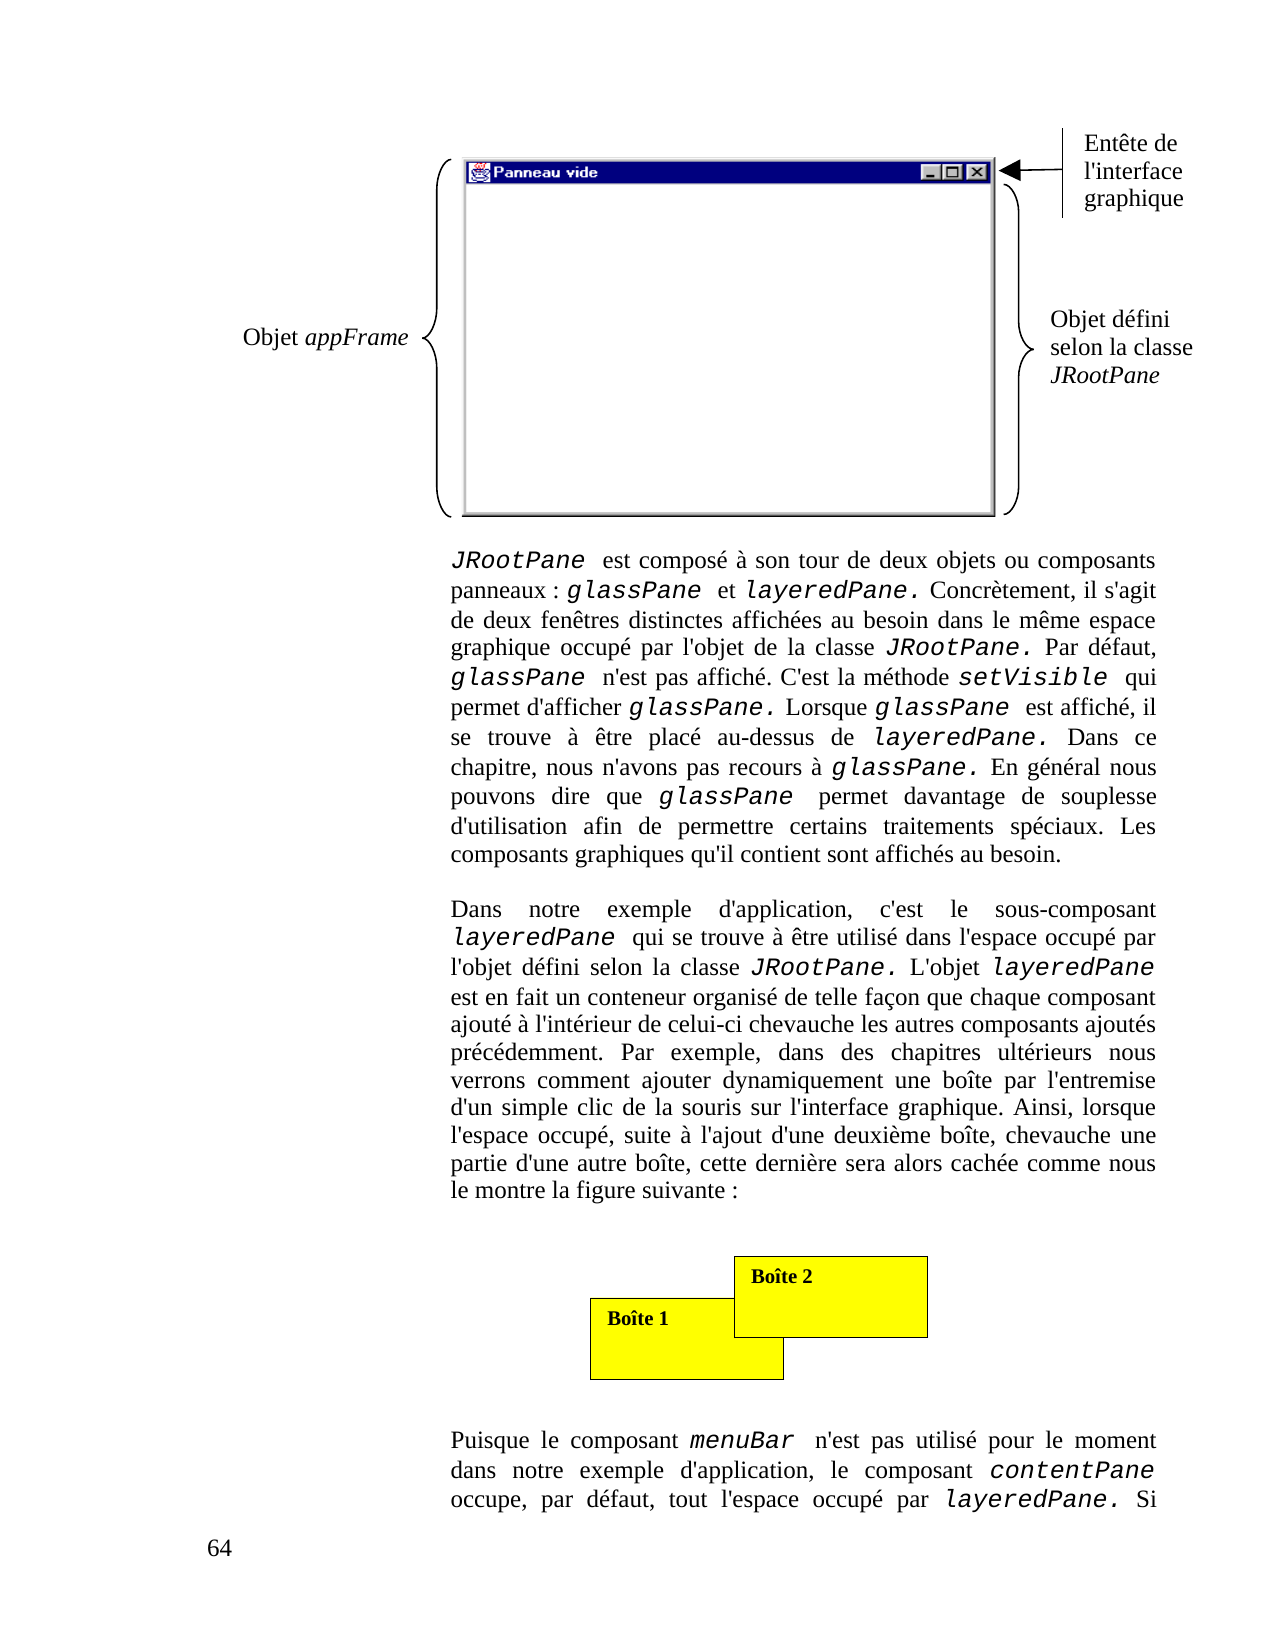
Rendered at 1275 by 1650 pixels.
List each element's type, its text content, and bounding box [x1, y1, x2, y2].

table_header Puisque le composant menuBar n'est pas utilisé pour le moment dans notre exemple d'application, le composant contentPane occupe, par défaut, tout l'espace occupé par layeredPane. Si [443, 1426, 1164, 1515]
text Boîte 1 [607, 1307, 734, 1330]
text Objet défini selon la classe JRootPane [1050, 305, 1194, 388]
text Boîte 2 [751, 1265, 912, 1288]
table_header [200, 895, 443, 1204]
text Objet appFrame [243, 323, 413, 351]
table_header [200, 546, 443, 868]
table_header JRootPane est composé à son tour de deux objets ou composants panneaux : glassPane et layeredPane. Concrètement, il s'agit de deux fenêtres distinctes affichées au besoin dans le même espace graphique occupé par l'objet de la classe JRootPane. Par défaut, glassPane n'est pas affiché. C'est la méthode setVisible qui permet d'afficher glassPane. Lorsque glassPane est affiché, il se trouve à être placé au-dessus de layeredPane. Dans ce chapitre, nous n'avons pas recours à glassPane. En général nous pouvons dire que glassPane permet davantage de souplesse d'utilisation afin de permettre certains traitements spéciaux. Les composants graphiques qu'il contient sont affichés au besoin. [443, 546, 1164, 868]
table_header [200, 1426, 443, 1515]
picture [461, 157, 996, 517]
text Entête de l'interface graphique [1084, 129, 1191, 212]
table_header Dans notre exemple d'application, c'est le sous-composant layeredPane qui se trouve à être utilisé dans l'espace occupé par l'objet défini selon la classe JRootPane. L'objet layeredPane est en fait un conteneur organisé de telle façon que chaque composant ajouté à l'intérieur de celui-ci chevauche les autres composants ajoutés précédemment. Par exemple, dans des chapitres ultérieurs nous verrons comment ajouter dynamiquement une boîte par l'entremise d'un simple clic de la souris sur l'interface graphique. Ainsi, lorsque l'espace occupé, suite à l'ajout d'une deuxième boîte, chevauche une partie d'une autre boîte, cette dernière sera alors cachée comme nous le montre la figure suivante : [443, 895, 1164, 1204]
